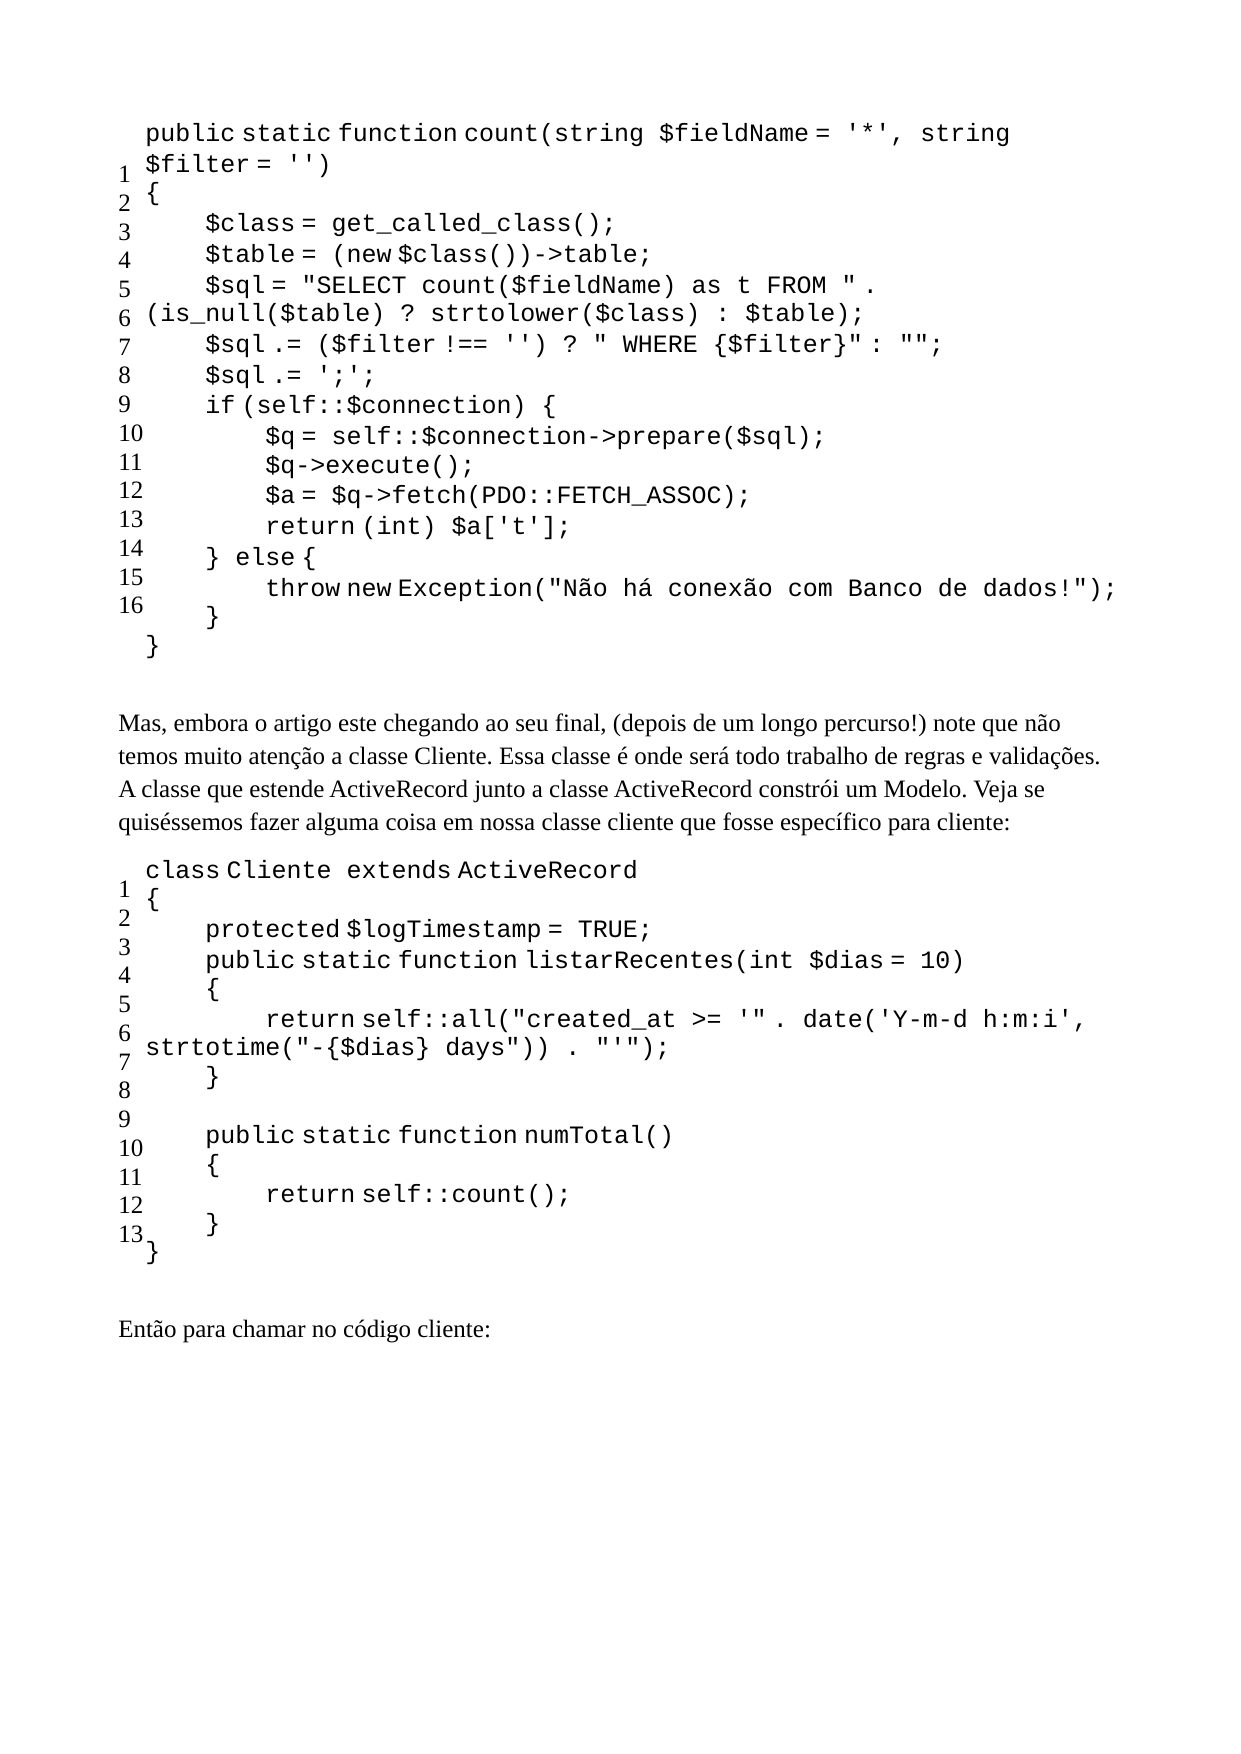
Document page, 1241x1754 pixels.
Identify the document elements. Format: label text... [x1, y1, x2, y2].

table_header 1 2 3 4 5 6 7 8 9 10 11 12 13 14 15 16 [118, 118, 145, 661]
table_header 1 2 3 4 5 6 7 8 9 10 11 12 13 [118, 855, 145, 1267]
text Então para chamar no código cliente: [118, 1314, 1122, 1343]
text Mas, embora o artigo este chegando ao seu final, (depois de um longo percurso!) note que não temos muito atenção a classe Cliente. Essa classe é onde será todo trabalho de regras e validações. A classe que estende ActiveRecord junto a classe ActiveRecord constrói um Modelo. Veja se quiséssemos fazer alguma coisa em nossa classe cliente que fosse específico para cliente: [118, 708, 1122, 836]
table_header public static function count(string $fieldName = '*', string $filter = '') { $class = get_called_class(); $table = (new $class())->table; $sql = "SELECT count($fieldName) as t FROM " . (is_null($table) ? strtolower($class) : $table); $sql .= ($filter !== '') ? " WHERE {$filter}" : ""; $sql .= ';'; if (self::$connection) { $q = self::$connection->prepare($sql); $q->execute(); $a = $q->fetch(PDO::FETCH_ASSOC); return (int) $a['t']; } else { throw new Exception("Não há conexão com Banco de dados!"); } } [145, 118, 1122, 661]
table_header class Cliente extends ActiveRecord { protected $logTimestamp = TRUE; public static function listarRecentes(int $dias = 10) { return self::all("created_at >= '" . date('Y-m-d h:m:i', strtotime("-{$dias} days")) . "'"); } public static function numTotal() { return self::count(); } } [145, 855, 1122, 1267]
